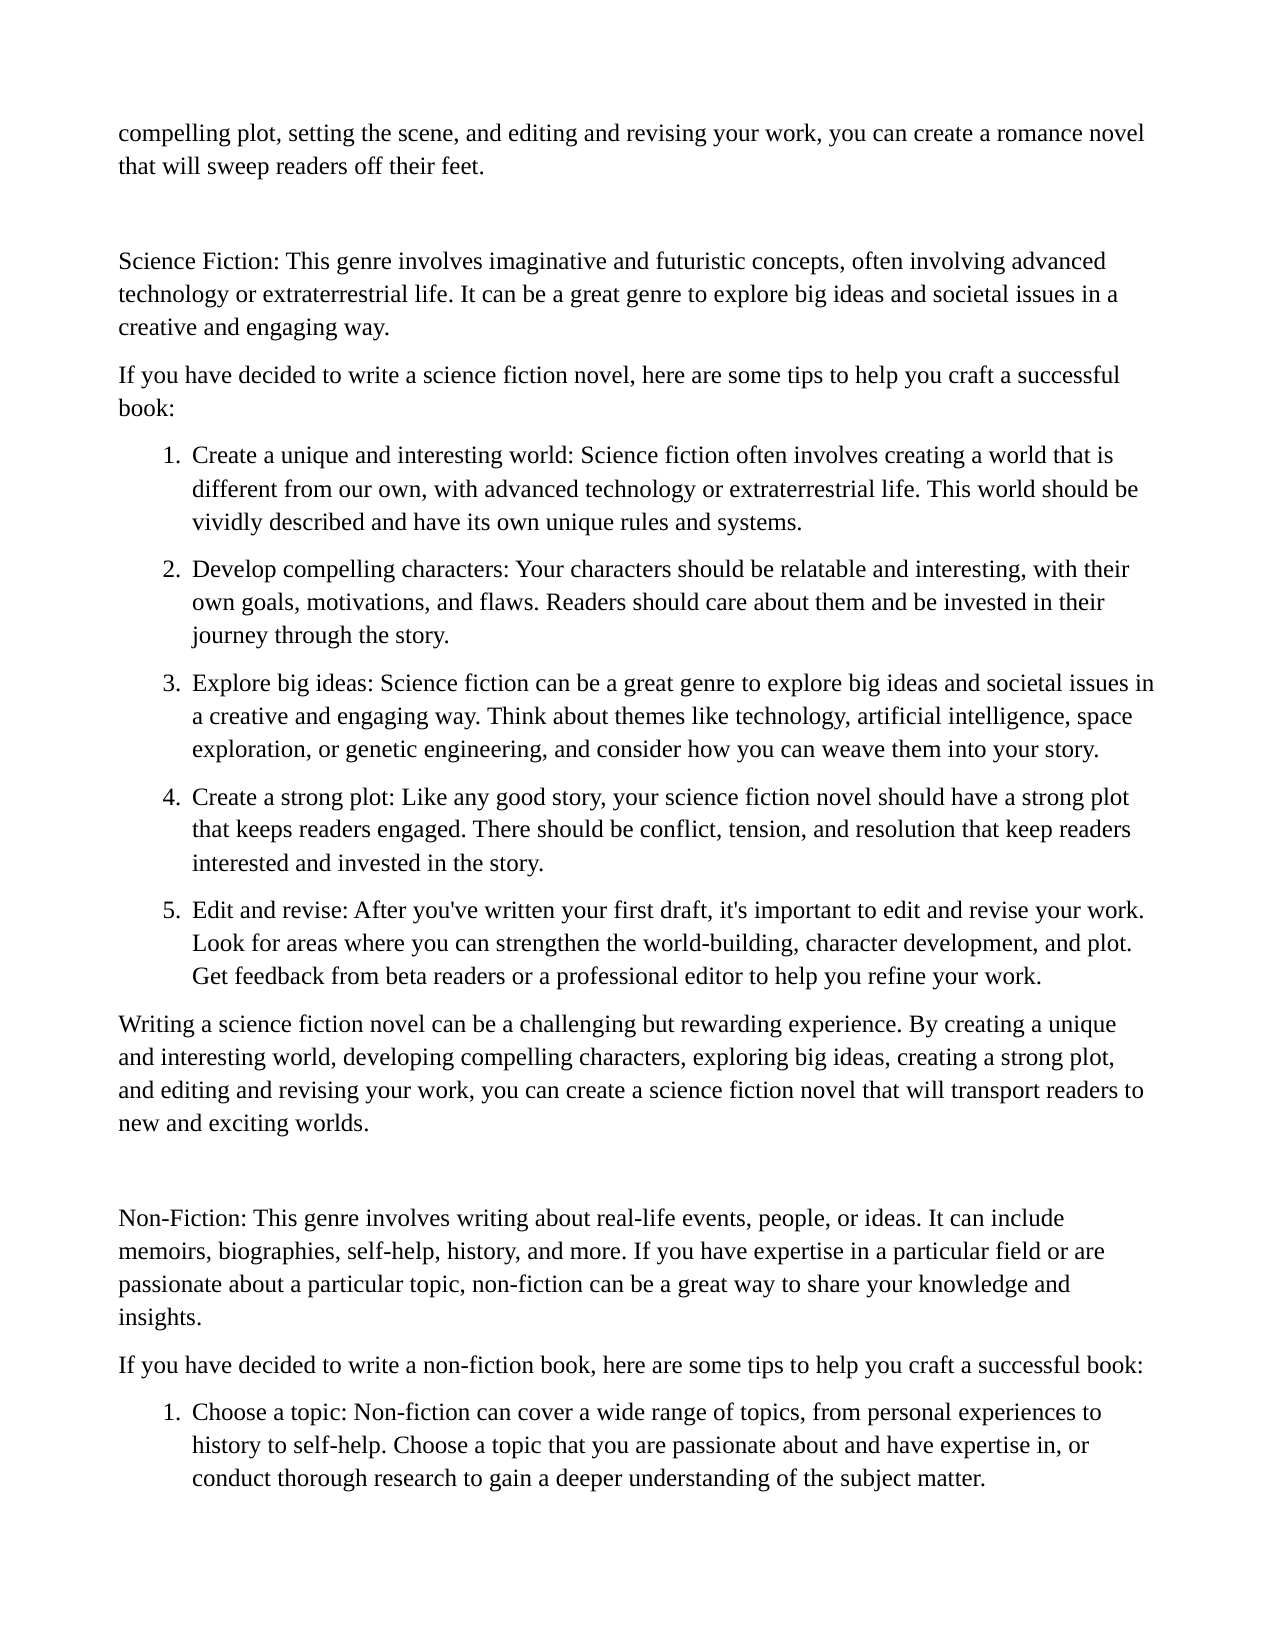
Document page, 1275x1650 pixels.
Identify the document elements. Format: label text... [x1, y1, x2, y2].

text If you have decided to write a non-fiction book, here are some tips to help you craft a successful book: [118, 1350, 1157, 1378]
text If you have decided to write a science fiction novel, here are some tips to help you craft a successful book: [118, 360, 1157, 422]
list Create a unique and interesting world: Science fiction often involves creating a world that is different from our own, with advanced technology or extraterrestrial life. This world should be vividly described and have its own unique rules and systems. [162, 441, 1157, 535]
list Develop compelling characters: Your characters should be relatable and interesting, with their own goals, motivations, and flaws. Readers should care about them and be invested in their journey through the story. [162, 554, 1157, 649]
list Edit and revise: After you've written your first draft, it's important to edit and revise your work. Look for areas where you can strengthen the world-building, character development, and plot. Get feedback from beta readers or a professional editor to help you refine your work. [162, 895, 1157, 990]
text compelling plot, setting the scene, and editing and revising your work, you can create a romance novel that will sweep readers off their feet. [118, 118, 1157, 180]
text Writing a science fiction novel can be a challenging but rewarding experience. By creating a unique and interesting world, developing compelling characters, exploring big ideas, creating a strong plot, and editing and revising your work, you can create a science fiction novel that will transport readers to new and exciting worlds. [118, 1009, 1157, 1137]
text Non-Fiction: This genre involves writing about real-life events, people, or ideas. It can include memoirs, biographies, self-help, history, and more. If you have expertise in a particular field or are passionate about a particular topic, non-fiction can be a great way to share your knowledge and insights. [118, 1203, 1157, 1331]
list Choose a topic: Non-fiction can cover a wide range of topics, from personal experiences to history to self-help. Choose a topic that you are passionate about and have expertise in, or conduct thorough research to gain a deeper understanding of the subject matter. [162, 1397, 1157, 1492]
text Science Fiction: This genre involves imaginative and futuristic concepts, often involving advanced technology or extraterrestrial life. It can be a great genre to explore big ideas and societal issues in a creative and engaging way. [118, 246, 1157, 341]
list Explore big ideas: Science fiction can be a great genre to explore big ideas and societal issues in a creative and engaging way. Think about themes like technology, artificial intelligence, space exploration, or genetic engineering, and consider how you can weave them into your story. [162, 668, 1157, 763]
list Create a strong plot: Like any good story, your science fiction novel should have a strong plot that keeps readers engaged. There should be conflict, tension, and resolution that keep readers interested and invested in the story. [162, 782, 1157, 876]
